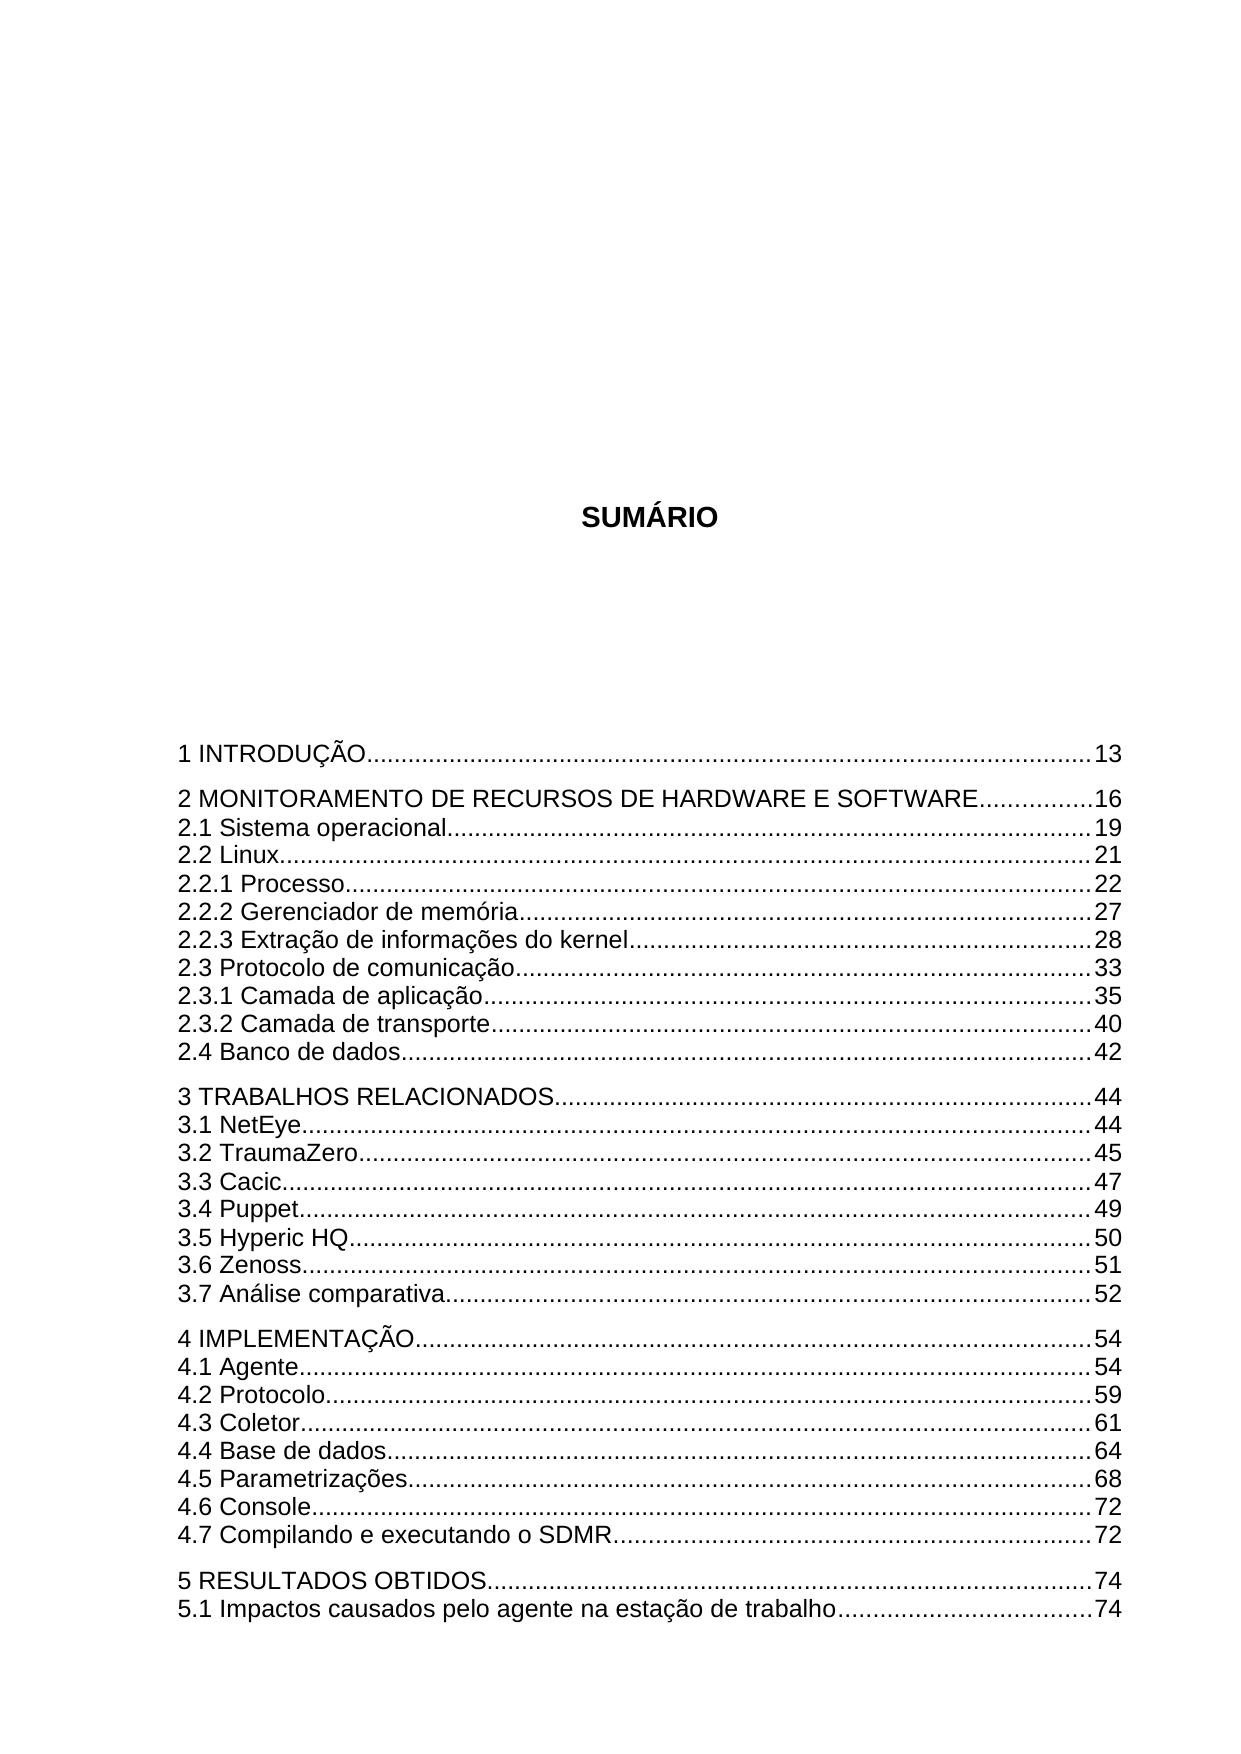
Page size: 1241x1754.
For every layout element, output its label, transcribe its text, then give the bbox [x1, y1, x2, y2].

text 3.4 Puppet 49 [177, 1195, 1122, 1223]
text 2.3.2 Camada de transporte 40 [177, 1009, 1122, 1038]
text 4.2 Protocolo 59 [177, 1381, 1122, 1409]
text 2.2.3 Extração de informações do kernel 28 [177, 926, 1122, 953]
text 4.3 Coletor 61 [177, 1409, 1122, 1437]
subtitle Sumário [177, 501, 1122, 533]
text 2.3 Protocolo de comunicação 33 [177, 953, 1122, 982]
text 2.3.1 Camada de aplicação 35 [177, 982, 1122, 1009]
text 4.6 Console 72 [177, 1493, 1122, 1521]
text 5.1 Impactos causados pelo agente na estação de trabalho 74 [177, 1595, 1122, 1623]
text 3 TRABALHOS RELACIONADOS 44 [177, 1083, 1122, 1111]
text 2.2.2 Gerenciador de memória 27 [177, 897, 1122, 926]
text 4.7 Compilando e executando o SDMR 72 [177, 1521, 1122, 1549]
text 3.7 Análise comparativa 52 [177, 1279, 1122, 1307]
text 2.1 Sistema operacional 19 [177, 813, 1122, 841]
text 3.2 TraumaZero 45 [177, 1139, 1122, 1167]
text 1 INTRODUÇÃO 13 [177, 740, 1122, 768]
text 4.1 Agente 54 [177, 1353, 1122, 1381]
text 2 MONITORAMENTO DE RECURSOS DE HARDWARE E SOFTWARE 16 [177, 785, 1122, 813]
text 4.4 Base de dados 64 [177, 1437, 1122, 1465]
text 2.4 Banco de dados 42 [177, 1038, 1122, 1066]
text 3.3 Cacic 47 [177, 1167, 1122, 1195]
text 5 RESULTADOS OBTIDOS 74 [177, 1567, 1122, 1595]
text 3.1 NetEye 44 [177, 1111, 1122, 1139]
text 2.2.1 Processo 22 [177, 869, 1122, 897]
text 3.5 Hyperic HQ 50 [177, 1223, 1122, 1251]
text 4 IMPLEMENTAÇÃO 54 [177, 1325, 1122, 1353]
text 2.2 Linux 21 [177, 841, 1122, 869]
text 4.5 Parametrizações 68 [177, 1465, 1122, 1493]
text 3.6 Zenoss 51 [177, 1251, 1122, 1279]
